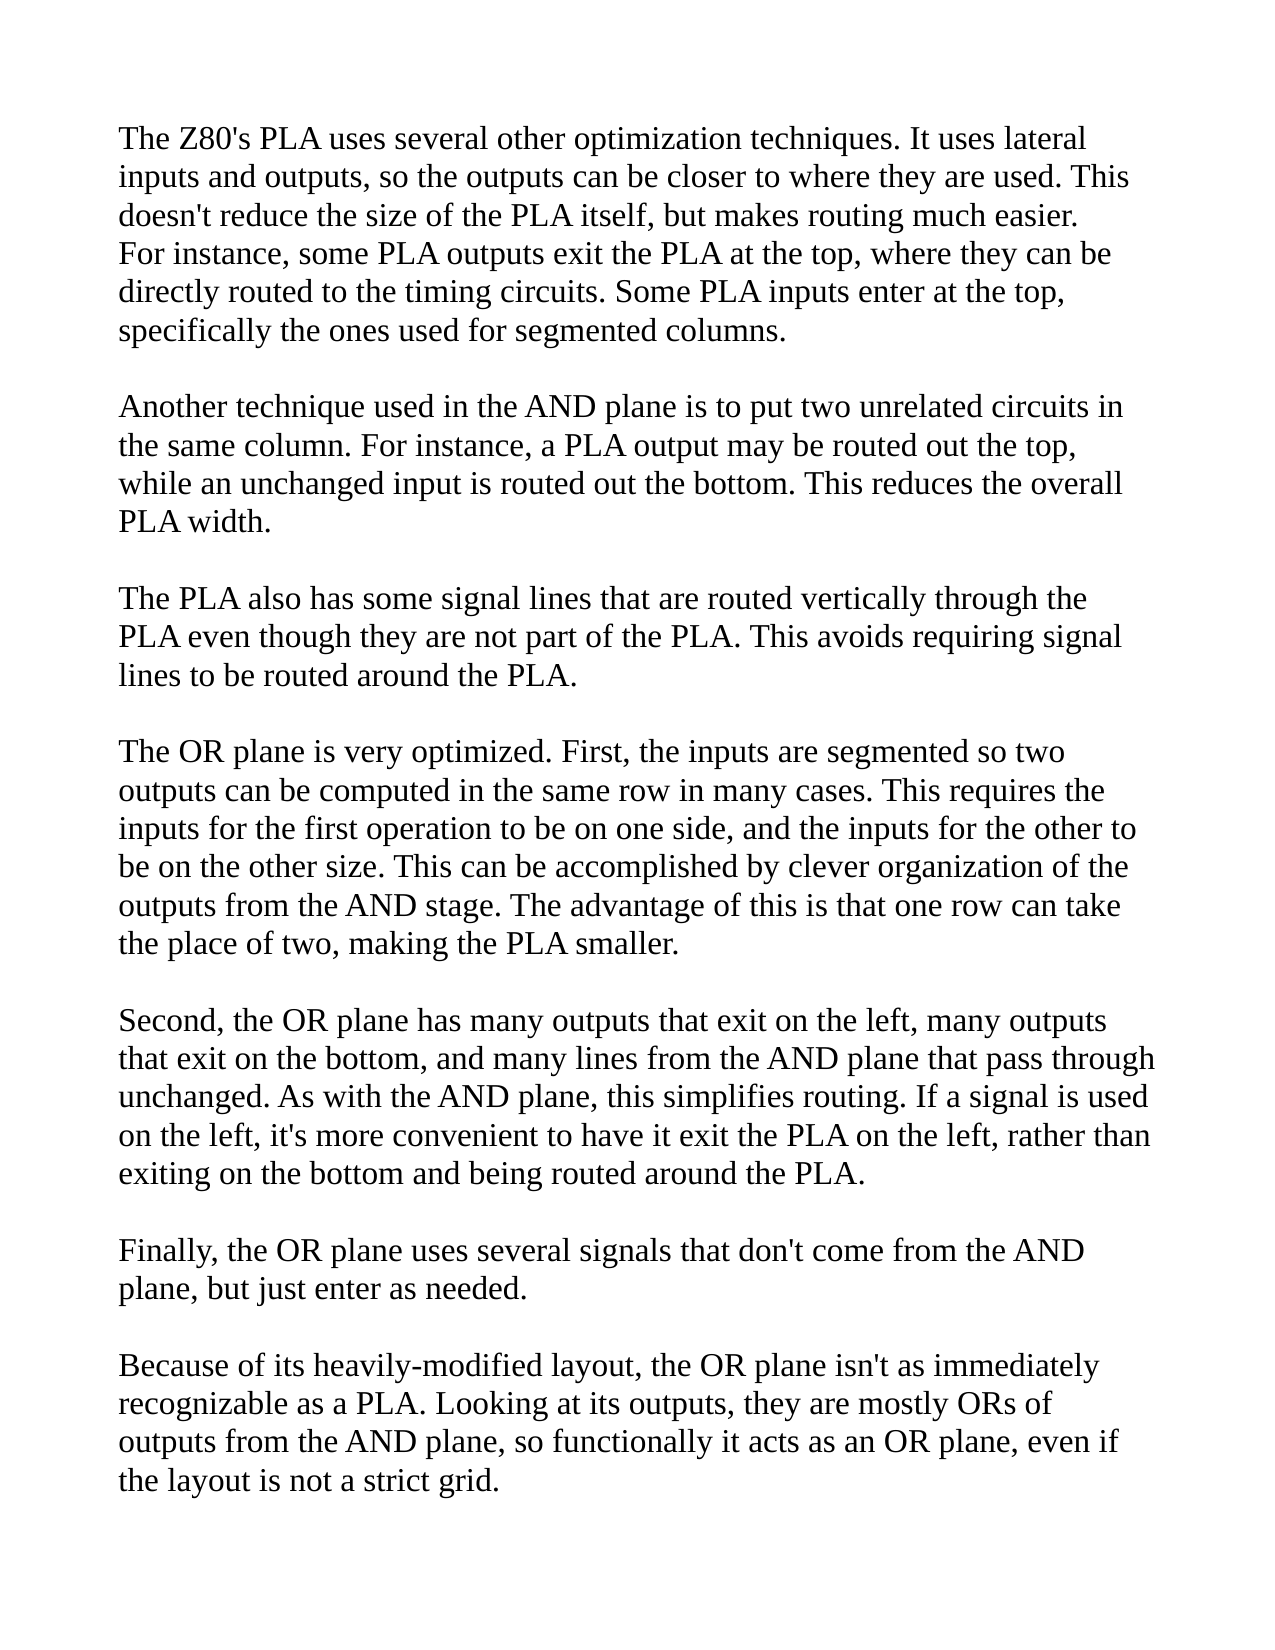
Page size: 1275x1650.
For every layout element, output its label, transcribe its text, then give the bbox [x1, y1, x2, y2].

text Another technique used in the AND plane is to put two unrelated circuits in the same column. For instance, a PLA output may be routed out the top, while an unchanged input is routed out the bottom. This reduces the overall PLA width. [118, 386, 1157, 540]
text Because of its heavily-modified layout, the OR plane isn't as immediately recognizable as a PLA. Looking at its outputs, they are mostly ORs of outputs from the AND plane, so functionally it acts as an OR plane, even if the layout is not a strict grid. [118, 1345, 1157, 1498]
text The OR plane is very optimized. First, the inputs are segmented so two outputs can be computed in the same row in many cases. This requires the inputs for the first operation to be on one side, and the inputs for the other to be on the other size. This can be accomplished by clever organization of the outputs from the AND stage. The advantage of this is that one row can take the place of two, making the PLA smaller. [118, 731, 1157, 961]
text For instance, some PLA outputs exit the PLA at the top, where they can be directly routed to the timing circuits. Some PLA inputs enter at the top, specifically the ones used for segmented columns. [118, 233, 1157, 348]
text The PLA also has some signal lines that are routed vertically through the PLA even though they are not part of the PLA. This avoids requiring signal lines to be routed around the PLA. [118, 578, 1157, 693]
text The Z80's PLA uses several other optimization techniques. It uses lateral inputs and outputs, so the outputs can be closer to where they are used. This doesn't reduce the size of the PLA itself, but makes routing much easier. [118, 118, 1157, 233]
text Finally, the OR plane uses several signals that don't come from the AND plane, but just enter as needed. [118, 1230, 1157, 1306]
text Second, the OR plane has many outputs that exit on the left, many outputs that exit on the bottom, and many lines from the AND plane that pass through unchanged. As with the AND plane, this simplifies routing. If a signal is used on the left, it's more convenient to have it exit the PLA on the left, rather than exiting on the bottom and being routed around the PLA. [118, 1000, 1157, 1191]
